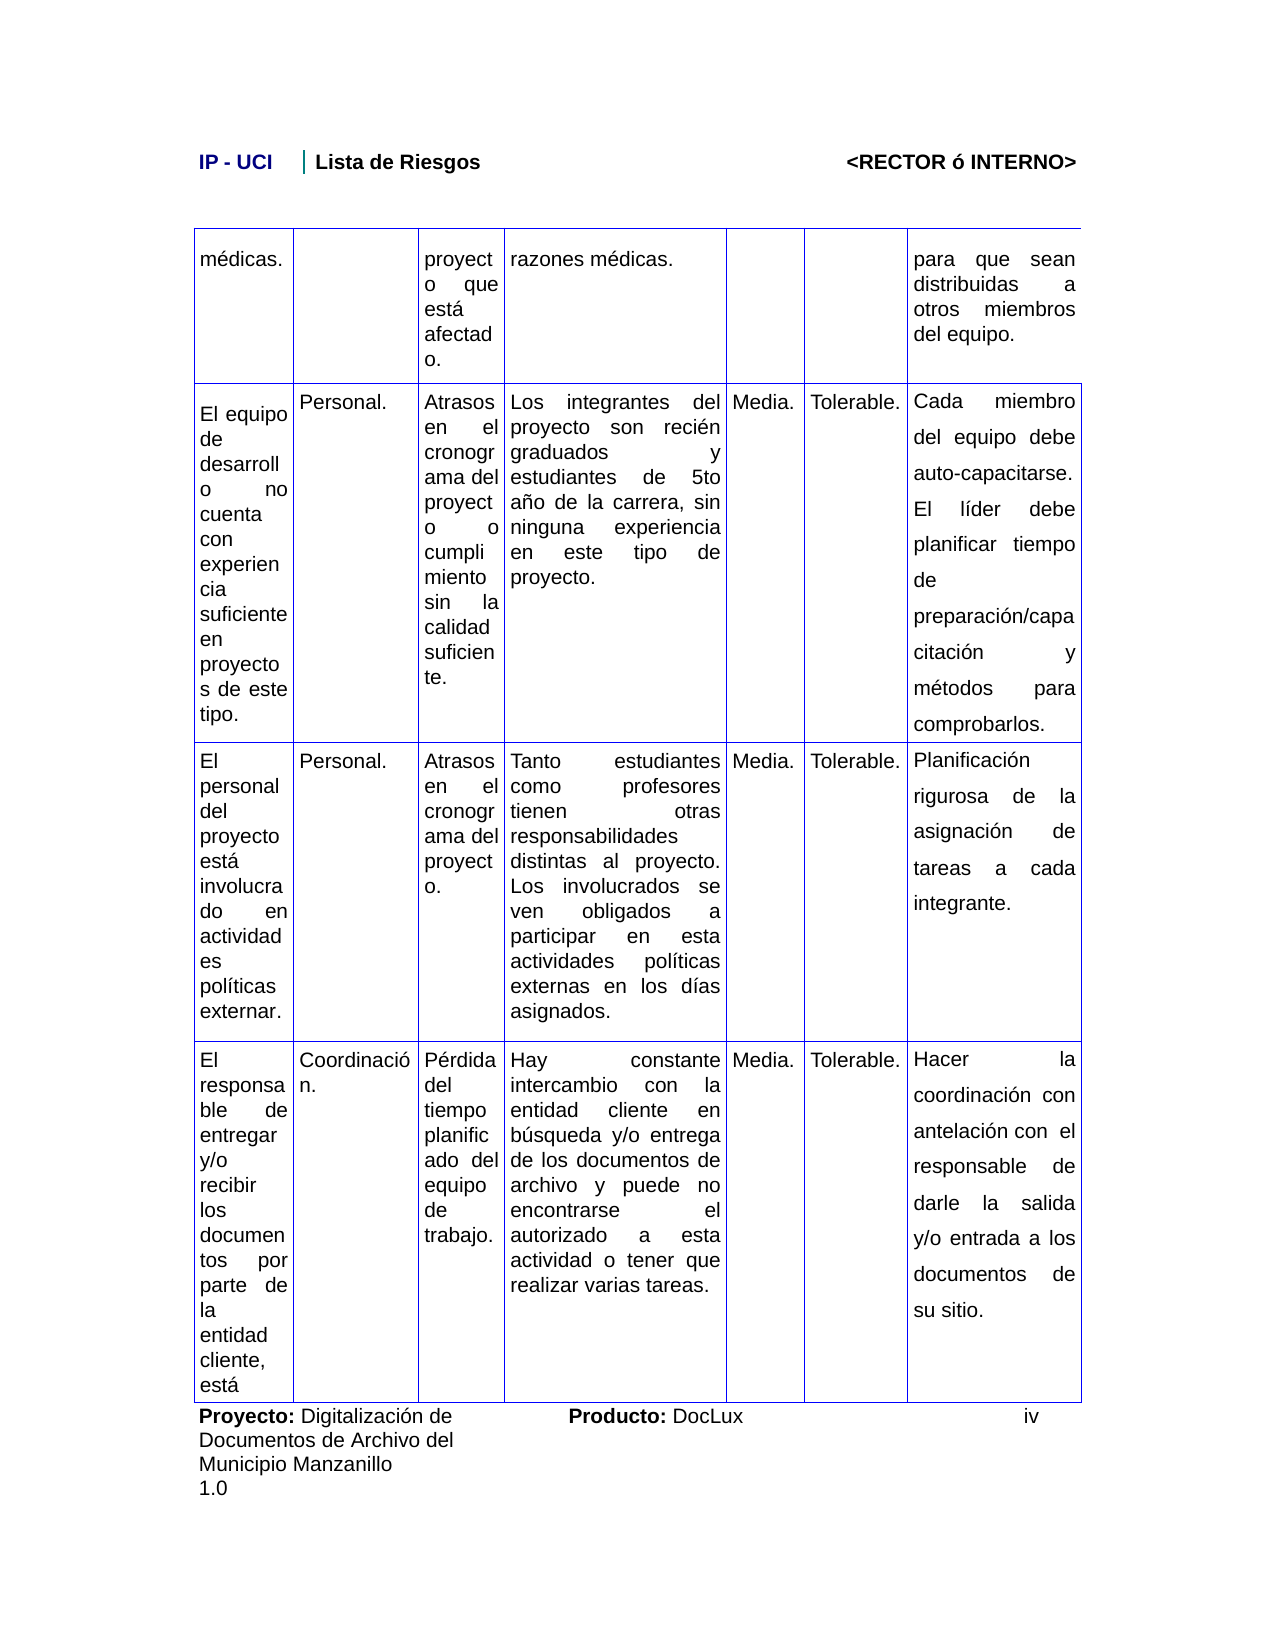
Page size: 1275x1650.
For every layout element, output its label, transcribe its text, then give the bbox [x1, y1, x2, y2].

table_cell El equipo de desarrollo no cuenta con experiencia suficiente en proyectos de este tipo. [195, 384, 293, 742]
table_cell Tolerable. [805, 384, 907, 742]
table_cell Media. [727, 743, 804, 1041]
table_cell Coordinación. [294, 1042, 418, 1402]
table_cell Pérdida del tiempo planificado del equipo de trabajo. [419, 1042, 504, 1402]
table_cell El personal del proyecto está involucrado en actividades políticas externar. [195, 743, 293, 1041]
table_cell Los integrantes del proyecto son recién graduados y estudiantes de 5to año de la carrera, sin ninguna experiencia en este tipo de proyecto. [505, 384, 726, 742]
table_cell [727, 229, 804, 383]
table_cell El responsable de entregar y/o recibir los documentos por parte de la entidad cliente, está [195, 1042, 293, 1402]
table_cell médicas. [195, 229, 293, 383]
table_cell Media. [727, 1042, 804, 1402]
table_cell Tolerable. [805, 1042, 907, 1402]
table_cell [294, 229, 418, 383]
table_cell Personal. [294, 743, 418, 1041]
table_cell Personal. [294, 384, 418, 742]
table_cell Media. [727, 384, 804, 742]
table_cell Atrasos en el cronograma del proyecto o cumplimiento sin la calidad suficiente. [419, 384, 504, 742]
table_cell Planificación rigurosa de la asignación de tareas a cada integrante. [908, 743, 1081, 1041]
table_cell Hay constante intercambio con la entidad cliente en búsqueda y/o entrega de los documentos de archivo y puede no encontrarse el autorizado a esta actividad o tener que realizar varias tareas. [505, 1042, 726, 1402]
table_cell Atrasos en el cronograma del proyecto. [419, 743, 504, 1041]
table_cell razones médicas. [505, 229, 726, 383]
table_cell proyecto que está afectado. [419, 229, 504, 383]
table_cell para que sean distribuidas a otros miembros del equipo. [908, 229, 1081, 383]
table_cell [805, 229, 907, 383]
table_cell Tolerable. [805, 743, 907, 1041]
table_cell Hacer la coordinación con antelación con el responsable de darle la salida y/o entrada a los documentos de su sitio. [908, 1042, 1081, 1402]
table_cell Cada miembro del equipo debe auto-capacitarse. El líder debe planificar tiempo de preparación/capacitación y métodos para comprobarlos. [908, 384, 1081, 742]
table_cell Tanto estudiantes como profesores tienen otras responsabilidades distintas al proyecto. Los involucrados se ven obligados a participar en esta actividades políticas externas en los días asignados. [505, 743, 726, 1041]
